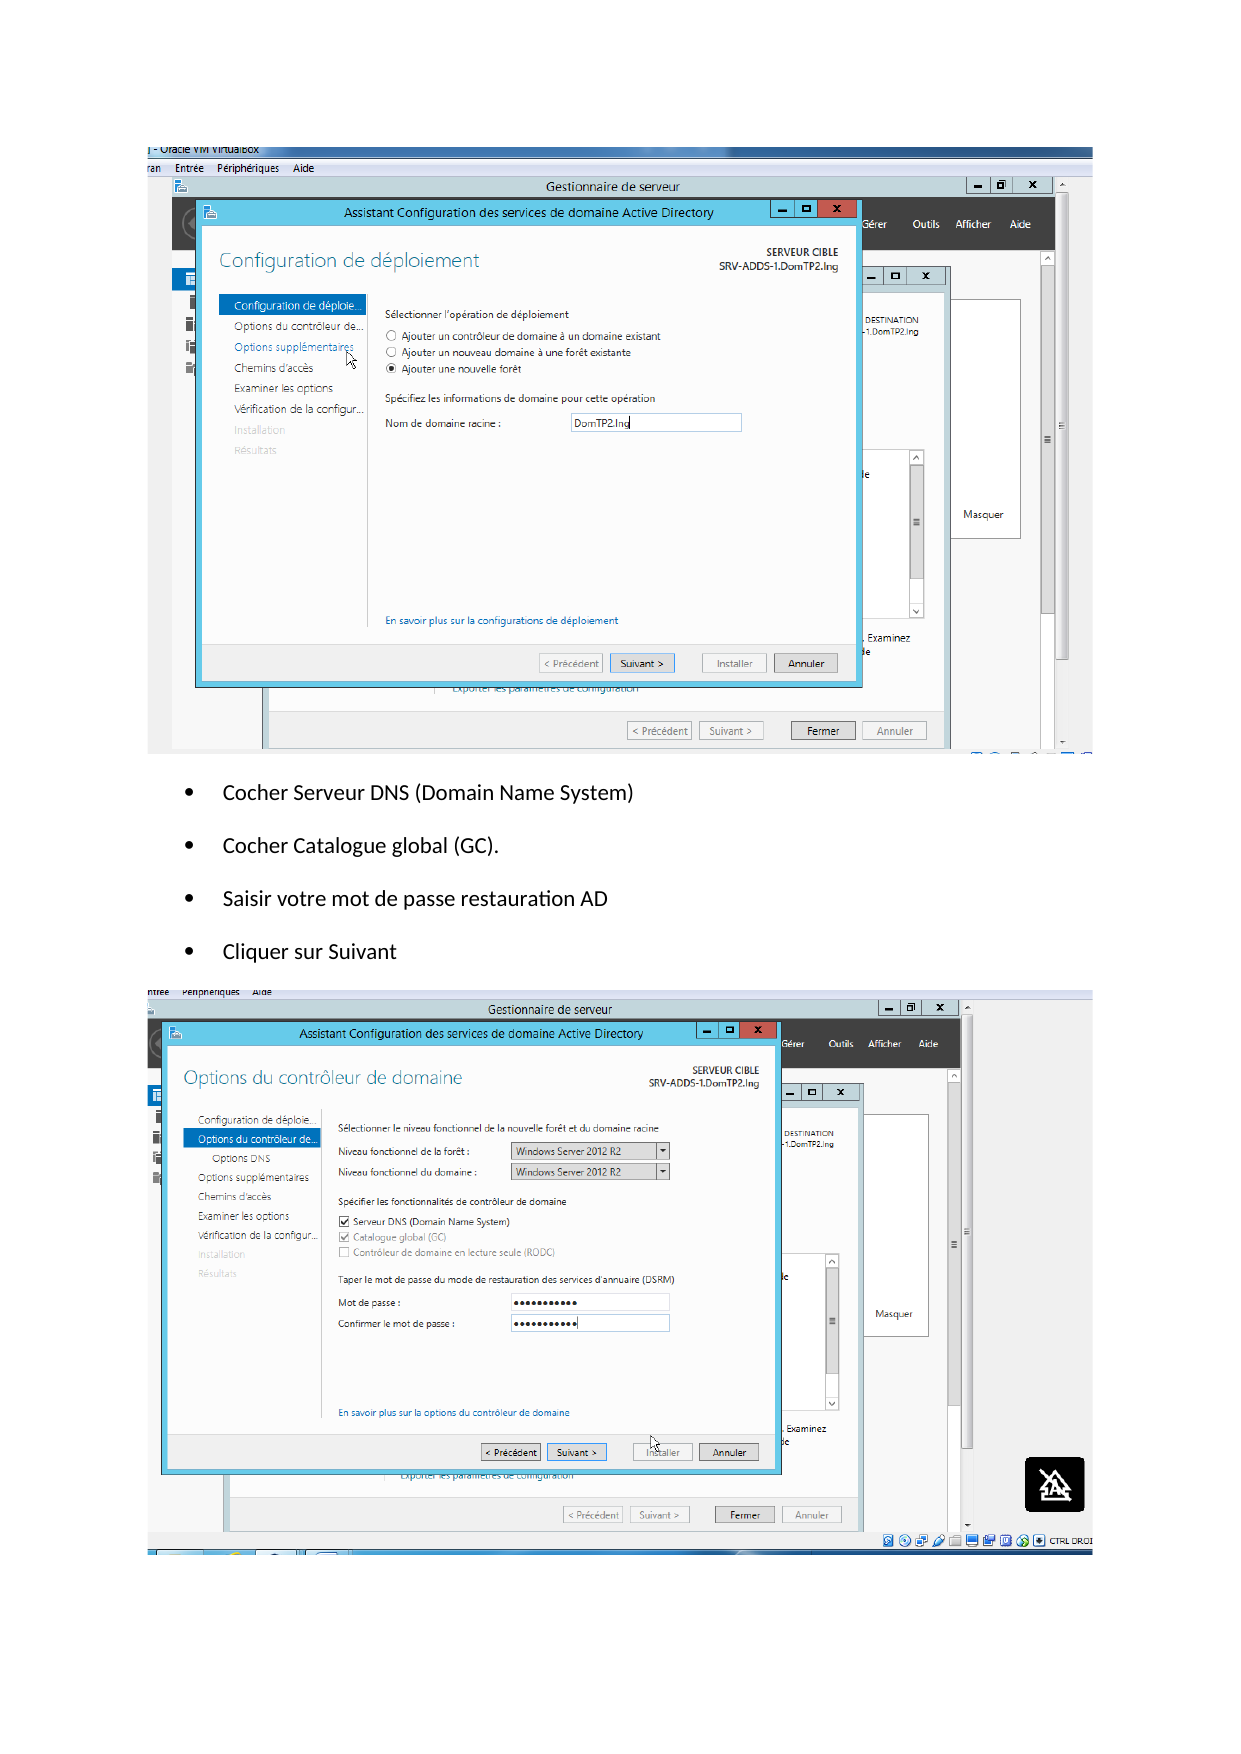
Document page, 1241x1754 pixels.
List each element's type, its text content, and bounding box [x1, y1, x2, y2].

list Cocher Serveur DNS (Domain Name System) [185, 778, 1093, 806]
list Cliquer sur Suivant [185, 937, 1093, 966]
list Cocher Catalogue global (GC). [185, 831, 1093, 859]
list Saisir votre mot de passe restauration AD [185, 884, 1093, 912]
